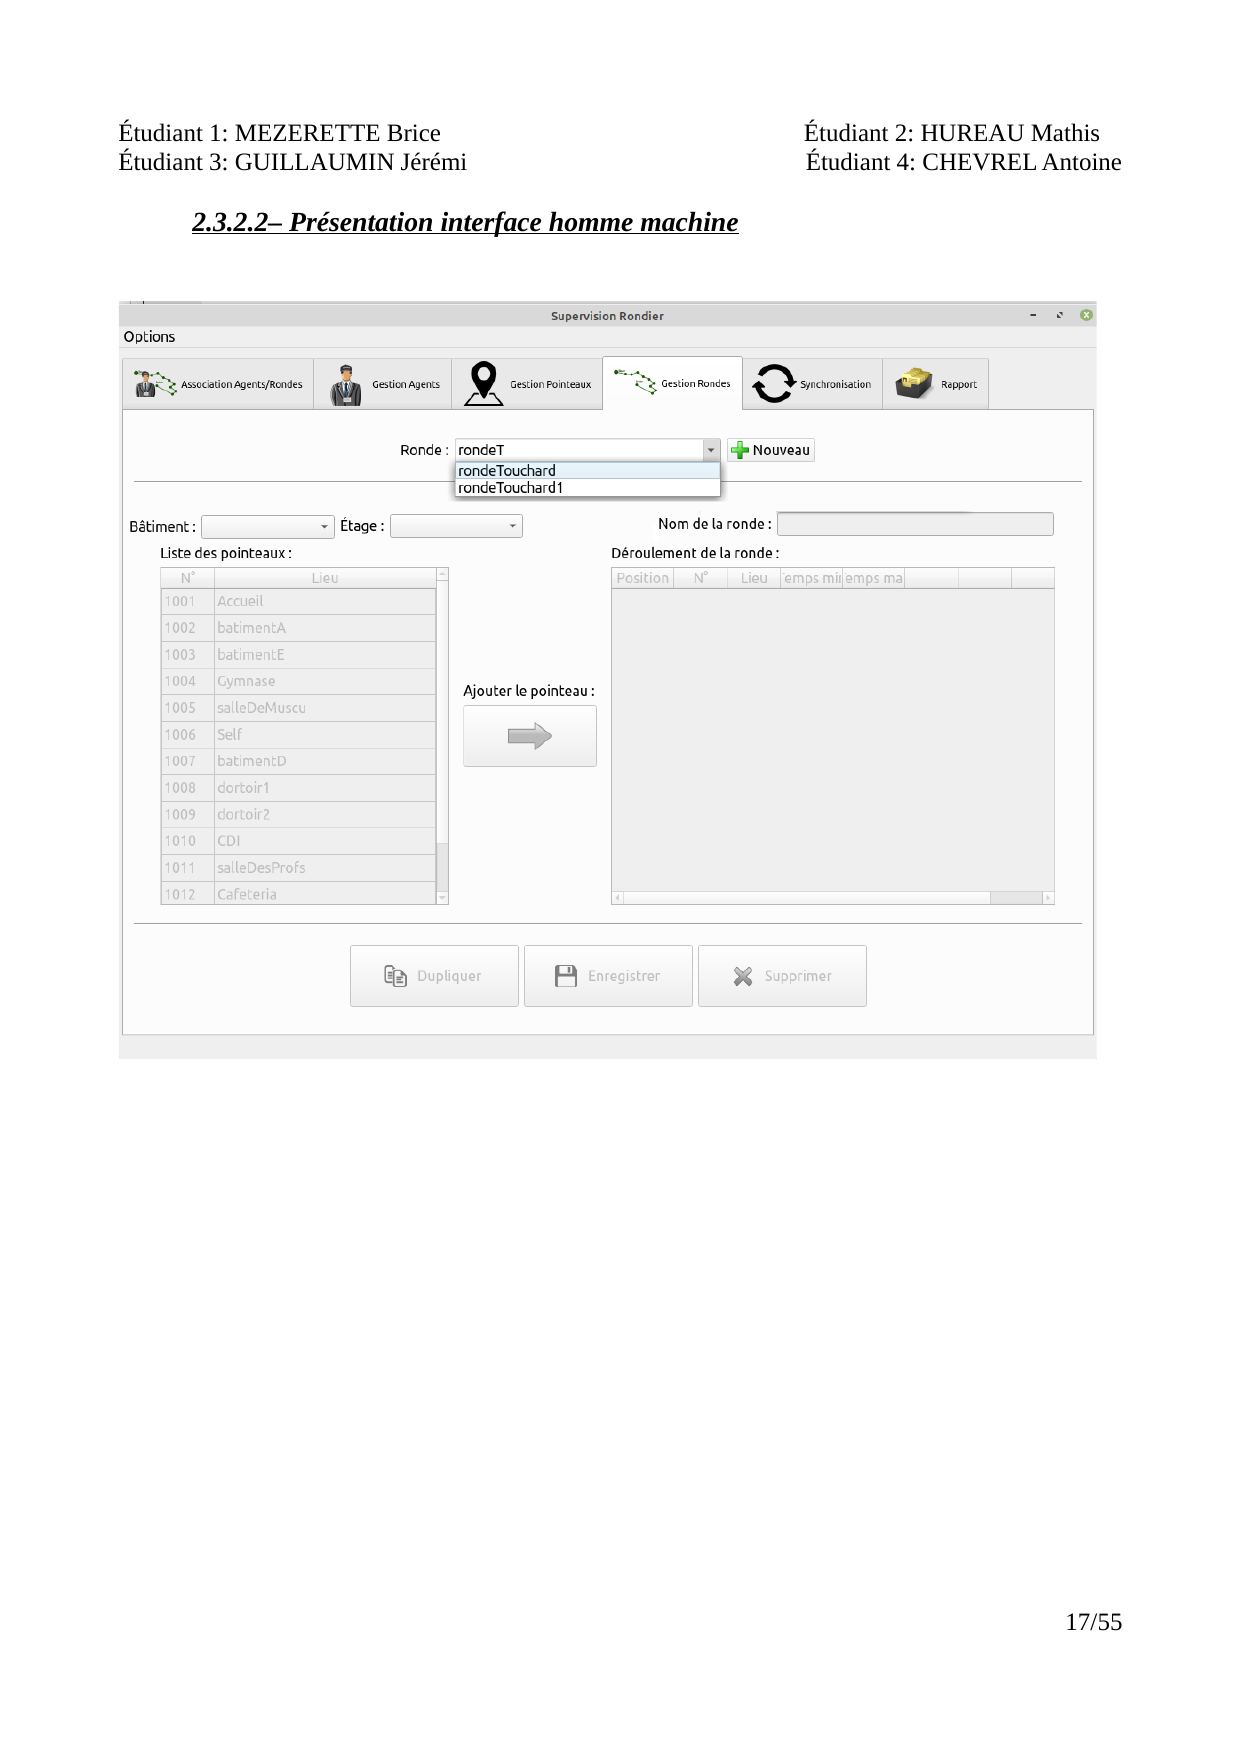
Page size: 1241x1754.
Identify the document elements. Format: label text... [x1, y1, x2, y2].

subtitle 2.3.2.2– Présentation interface homme machine [118, 205, 1122, 237]
picture [118, 301, 1097, 1059]
